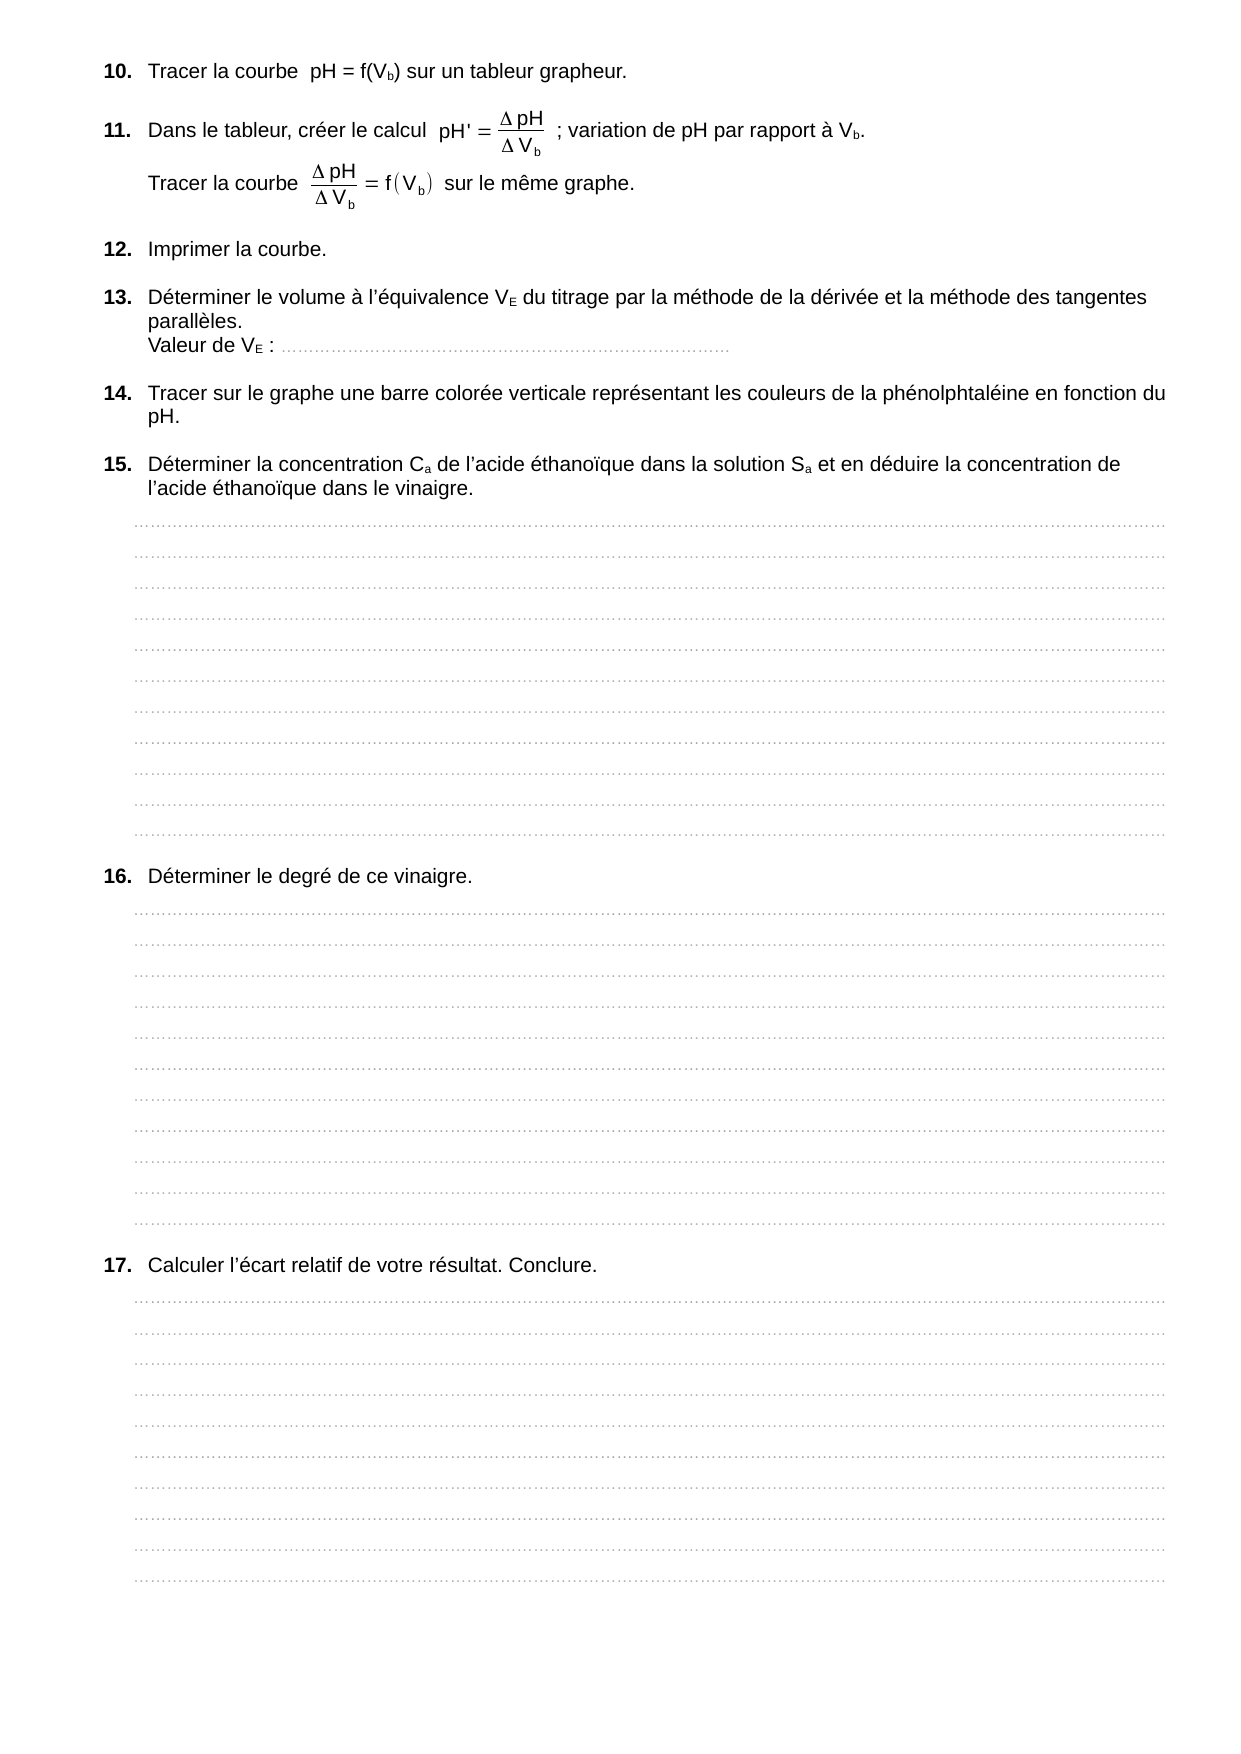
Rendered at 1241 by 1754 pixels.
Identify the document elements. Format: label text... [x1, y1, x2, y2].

list Déterminer la concentration Ca de l’acide éthanoïque dans la solution Sa et en déduire la concentration de l’acide éthanoïque dans le vinaigre. [103, 452, 1181, 500]
list Valeur de VE : ……………………………………………………………………… [103, 332, 1181, 356]
list …………………………………………………………………………………………………………………………………………………………………… [103, 1148, 1181, 1167]
list …………………………………………………………………………………………………………………………………………………………………… [103, 900, 1181, 919]
list …………………………………………………………………………………………………………………………………………………………………… [103, 1567, 1181, 1586]
list …………………………………………………………………………………………………………………………………………………………………… [103, 605, 1181, 624]
list Tracer la courbe pH = f(Vb) sur un tableur grapheur. [103, 59, 1181, 83]
list …………………………………………………………………………………………………………………………………………………………………… [103, 697, 1181, 717]
list …………………………………………………………………………………………………………………………………………………………………… [103, 667, 1181, 686]
list …………………………………………………………………………………………………………………………………………………………………… [103, 790, 1181, 809]
list …………………………………………………………………………………………………………………………………………………………………… [103, 1288, 1181, 1307]
list …………………………………………………………………………………………………………………………………………………………………… [103, 1412, 1181, 1431]
list Calculer l’écart relatif de votre résultat. Conclure. [103, 1253, 1181, 1277]
list …………………………………………………………………………………………………………………………………………………………………… [103, 1178, 1181, 1198]
list …………………………………………………………………………………………………………………………………………………………………… [103, 512, 1181, 531]
list …………………………………………………………………………………………………………………………………………………………………… [103, 931, 1181, 950]
list Déterminer le degré de ce vinaigre. [103, 864, 1181, 888]
list …………………………………………………………………………………………………………………………………………………………………… [103, 962, 1181, 981]
list …………………………………………………………………………………………………………………………………………………………………… [103, 759, 1181, 778]
list …………………………………………………………………………………………………………………………………………………………………… [103, 821, 1181, 840]
list …………………………………………………………………………………………………………………………………………………………………… [103, 1055, 1181, 1074]
list …………………………………………………………………………………………………………………………………………………………………… [103, 543, 1181, 562]
list Dans le tableur, créer le calcul ; variation de pH par rapport à Vb. Tracer la courbe sur le même graphe. [103, 107, 1181, 213]
list …………………………………………………………………………………………………………………………………………………………………… [103, 1536, 1181, 1555]
list …………………………………………………………………………………………………………………………………………………………………… [103, 1024, 1181, 1043]
list …………………………………………………………………………………………………………………………………………………………………… [103, 1117, 1181, 1136]
list …………………………………………………………………………………………………………………………………………………………………… [103, 636, 1181, 655]
list …………………………………………………………………………………………………………………………………………………………………… [103, 1350, 1181, 1369]
list …………………………………………………………………………………………………………………………………………………………………… [103, 1086, 1181, 1105]
list …………………………………………………………………………………………………………………………………………………………………… [103, 1381, 1181, 1400]
list …………………………………………………………………………………………………………………………………………………………………… [103, 1474, 1181, 1493]
list Déterminer le volume à l’équivalence VE du titrage par la méthode de la dérivée et la méthode des tangentes parallèles. [103, 284, 1181, 332]
list …………………………………………………………………………………………………………………………………………………………………… [103, 574, 1181, 593]
list …………………………………………………………………………………………………………………………………………………………………… [103, 1443, 1181, 1462]
list …………………………………………………………………………………………………………………………………………………………………… [103, 1319, 1181, 1338]
list …………………………………………………………………………………………………………………………………………………………………… [103, 1209, 1181, 1229]
list Imprimer la courbe. [103, 237, 1181, 261]
list …………………………………………………………………………………………………………………………………………………………………… [103, 1505, 1181, 1524]
list …………………………………………………………………………………………………………………………………………………………………… [103, 728, 1181, 748]
list Tracer sur le graphe une barre colorée verticale représentant les couleurs de la phénolphtaléine en fonction du pH. [103, 380, 1181, 428]
list …………………………………………………………………………………………………………………………………………………………………… [103, 993, 1181, 1012]
